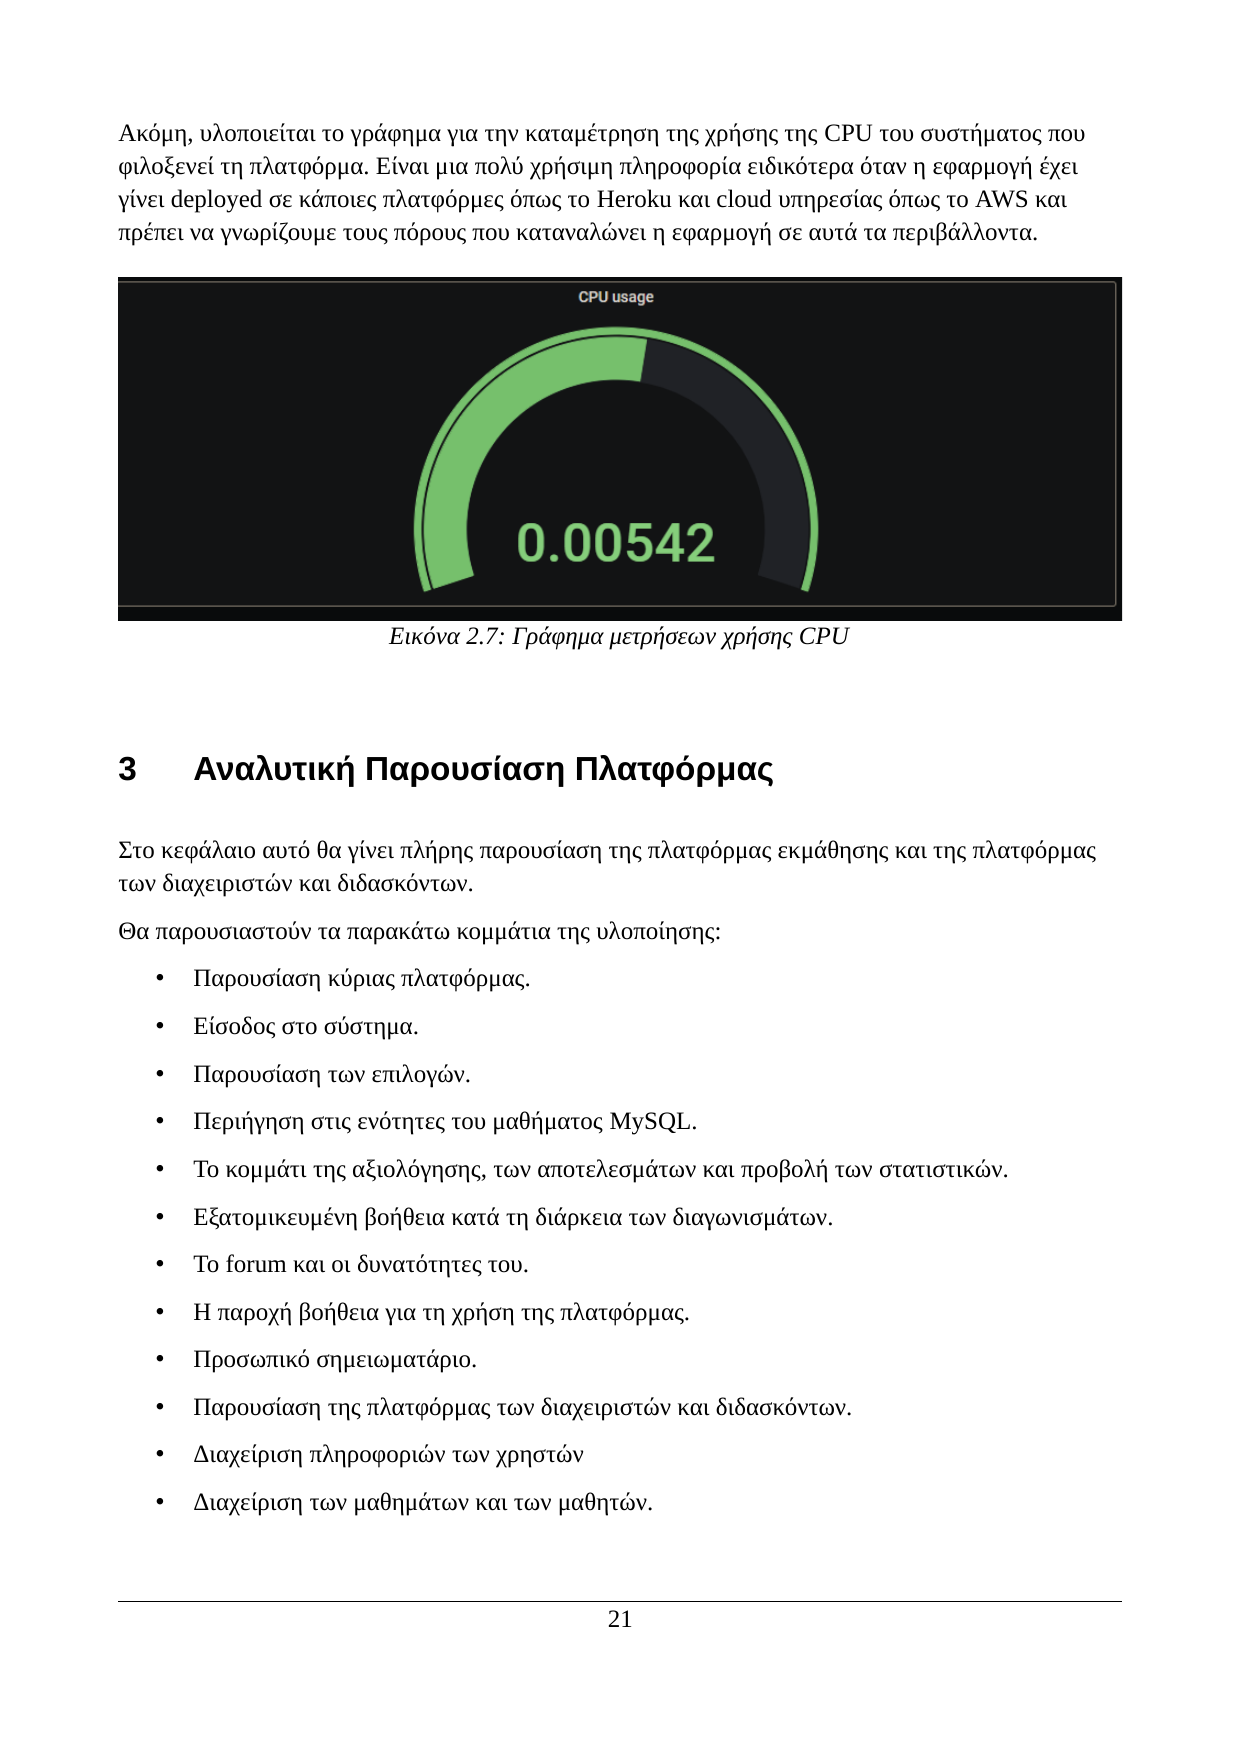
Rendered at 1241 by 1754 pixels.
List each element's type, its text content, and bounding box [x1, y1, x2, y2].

list Το κομμάτι της αξιολόγησης, των αποτελεσμάτων και προβολή των στατιστικών. [156, 1154, 1122, 1183]
subtitle Αναλυτική Παρουσίαση Πλατφόρμας [118, 749, 1122, 788]
list Η παροχή βοήθεια για τη χρήση της πλατφόρμας. [156, 1297, 1122, 1326]
text Θα παρουσιαστούν τα παρακάτω κομμάτια της υλοποίησης: [118, 916, 1122, 945]
text Ακόμη, υλοποιείται το γράφημα για την καταμέτρηση της χρήσης της CPU του συστήματος που φιλοξενεί τη πλατφόρμα. Είναι μια πολύ χρήσιμη πληροφορία ειδικότερα όταν η εφαρμογή έχει γίνει deployed σε κάποιες πλατφόρμες όπως το Heroku και cloud υπηρεσίας όπως το AWS και πρέπει να γνωρίζουμε τους πόρους που καταναλώνει η εφαρμογή σε αυτά τα περιβάλλοντα. [118, 118, 1122, 246]
list Παρουσίαση της πλατφόρμας των διαχειριστών και διδασκόντων. [156, 1392, 1122, 1421]
list Διαχείριση των μαθημάτων και των μαθητών. [156, 1487, 1122, 1516]
list Παρουσίαση κύριας πλατφόρμας. [156, 963, 1122, 992]
list Περιήγηση στις ενότητες του μαθήματος MySQL. [156, 1106, 1122, 1135]
text Στο κεφάλαιο αυτό θα γίνει πλήρης παρουσίαση της πλατφόρμας εκμάθησης και της πλατφόρμας των διαχειριστών και διδασκόντων. [118, 835, 1122, 897]
text Εικόνα 2.7: Γράφημα μετρήσεων χρήσης CPU [118, 621, 1122, 650]
picture [118, 277, 1123, 621]
list Το forum και οι δυνατότητες του. [156, 1249, 1122, 1278]
list Παρουσίαση των επιλογών. [156, 1059, 1122, 1087]
list Είσοδος στο σύστημα. [156, 1011, 1122, 1040]
list Διαχείριση πληροφοριών των χρηστών [156, 1439, 1122, 1468]
list Εξατομικευμένη βοήθεια κατά τη διάρκεια των διαγωνισμάτων. [156, 1202, 1122, 1230]
list Προσωπικό σημειωματάριο. [156, 1344, 1122, 1373]
